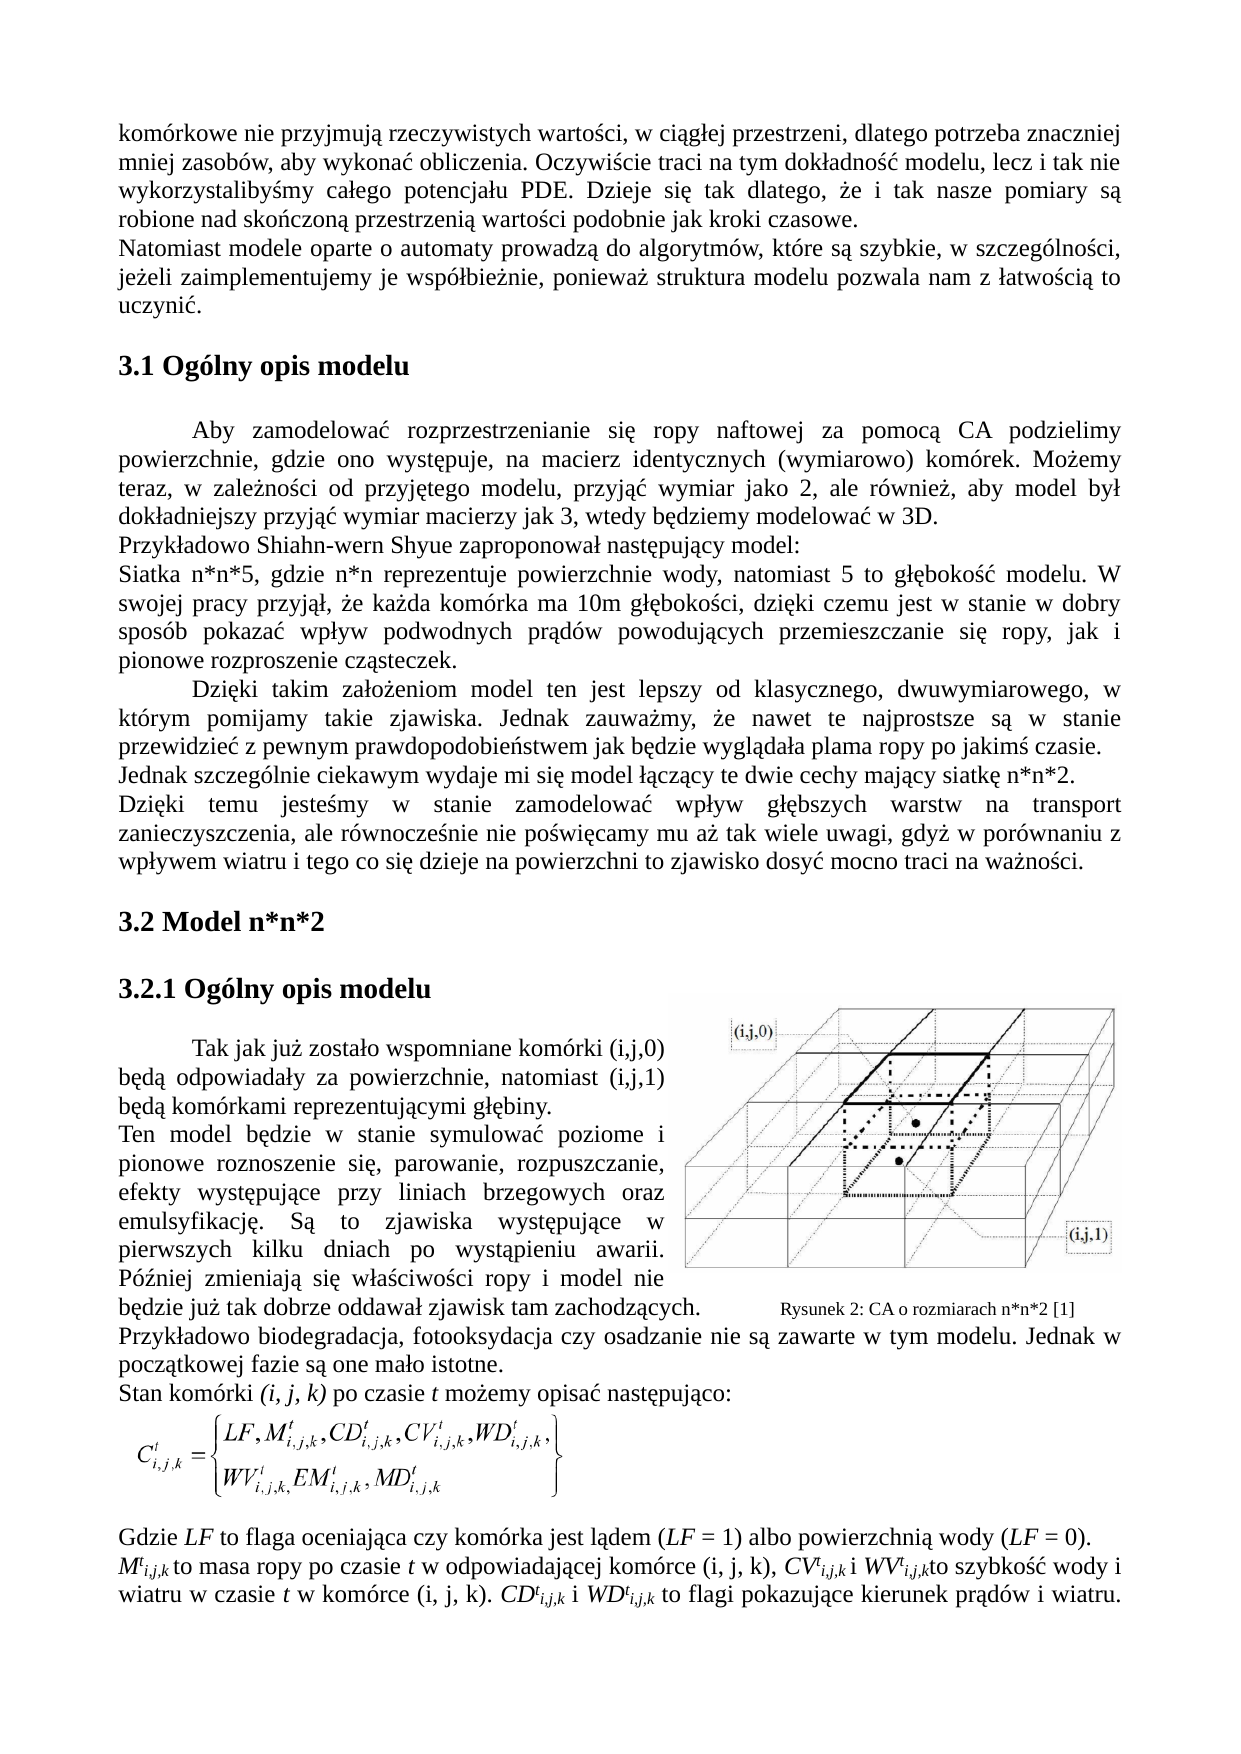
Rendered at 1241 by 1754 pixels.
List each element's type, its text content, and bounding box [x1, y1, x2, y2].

text 3.1 Ogólny opis modelu [118, 348, 1122, 382]
text Mti,j,k to masa ropy po czasie t w odpowiadającej komórce (i, j, k), CVti,j,k i WVti,j,kto szybkość wody i wiatru w czasie t w komórce (i, j, k). CDti,j,k i WDti,j,k to flagi pokazujące kierunek prądów i wiatru. [118, 1551, 1122, 1608]
text Gdzie LF to flaga oceniająca czy komórka jest lądem (LF = 1) albo powierzchnią wody (LF = 0). [118, 1522, 1122, 1551]
text Siatka n*n*5, gdzie n*n reprezentuje powierzchnie wody, natomiast 5 to głębokość modelu. W swojej pracy przyjął, że każda komórka ma 10m głębokości, dzięki czemu jest w stanie w dobry sposób pokazać wpływ podwodnych prądów powodujących przemieszczanie się ropy, jak i pionowe rozproszenie cząsteczek. [118, 559, 1122, 674]
text Stan komórki (i, j, k) po czasie t możemy opisać następująco: [118, 1378, 1122, 1407]
text Jednak szczególnie ciekawym wydaje mi się model łączący te dwie cechy mający siatkę n*n*2. [118, 760, 1122, 789]
text Natomiast modele oparte o automaty prowadzą do algorytmów, które są szybkie, w szczególności, jeżeli zaimplementujemy je współbieżnie, ponieważ struktura modelu pozwala nam z łatwością to uczynić. [118, 233, 1122, 319]
text Tak jak już zostało wspomniane komórki (i,j,0) będą odpowiadały za powierzchnie, natomiast (i,j,1) będą komórkami reprezentującymi głębiny. [118, 1033, 665, 1119]
text Przykładowo Shiahn-wern Shyue zaproponował następujący model: [118, 530, 1122, 559]
text Przykładowo biodegradacja, fotooksydacja czy osadzanie nie są zawarte w tym modelu. Jednak w początkowej fazie są one mało istotne. [118, 1321, 1122, 1378]
text Aby zamodelować rozprzestrzenianie się ropy naftowej za pomocą CA podzielimy powierzchnie, gdzie ono występuje, na macierz identycznych (wymiarowo) komórek. Możemy teraz, w zależności od przyjętego modelu, przyjąć wymiar jako 2, ale również, aby model był dokładniejszy przyjąć wymiar macierzy jak 3, wtedy będziemy modelować w 3D. [118, 415, 1122, 530]
text komórkowe nie przyjmują rzeczywistych wartości, w ciągłej przestrzeni, dlatego potrzeba znaczniej mniej zasobów, aby wykonać obliczenia. Oczywiście traci na tym dokładność modelu, lecz i tak nie wykorzystalibyśmy całego potencjału PDE. Dzieje się tak dlatego, że i tak nasze pomiary są robione nad skończoną przestrzenią wartości podobnie jak kroki czasowe. [118, 118, 1122, 233]
text 3.2.1 Ogólny opis modelu [118, 971, 1122, 1004]
text 3.2 Model n*n*2 [118, 904, 1122, 937]
text Ten model będzie w stanie symulować poziome i pionowe roznoszenie się, parowanie, rozpuszczanie, efekty występujące przy liniach brzegowych oraz emulsyfikację. Są to zjawiska występujące w pierwszych kilku dniach po wystąpieniu awarii. Później zmieniają się właściwości ropy i model nie będzie już tak dobrze oddawał zjawisk tam zachodzących. Rysunek 2: CA o rozmiarach n*n*2 [1] [118, 1119, 1122, 1321]
text Dzięki takim założeniom model ten jest lepszy od klasycznego, dwuwymiarowego, w którym pomijamy takie zjawiska. Jednak zauważmy, że nawet te najprostsze są w stanie przewidzieć z pewnym prawdopodobieństwem jak będzie wyglądała plama ropy po jakimś czasie. [118, 674, 1122, 760]
text Dzięki temu jesteśmy w stanie zamodelować wpływ głębszych warstw na transport zanieczyszczenia, ale równocześnie nie poświęcamy mu aż tak wiele uwagi, gdyż w porównaniu z wpływem wiatru i tego co się dzieje na powierzchni to zjawisko dosyć mocno traci na ważności. [118, 789, 1122, 875]
